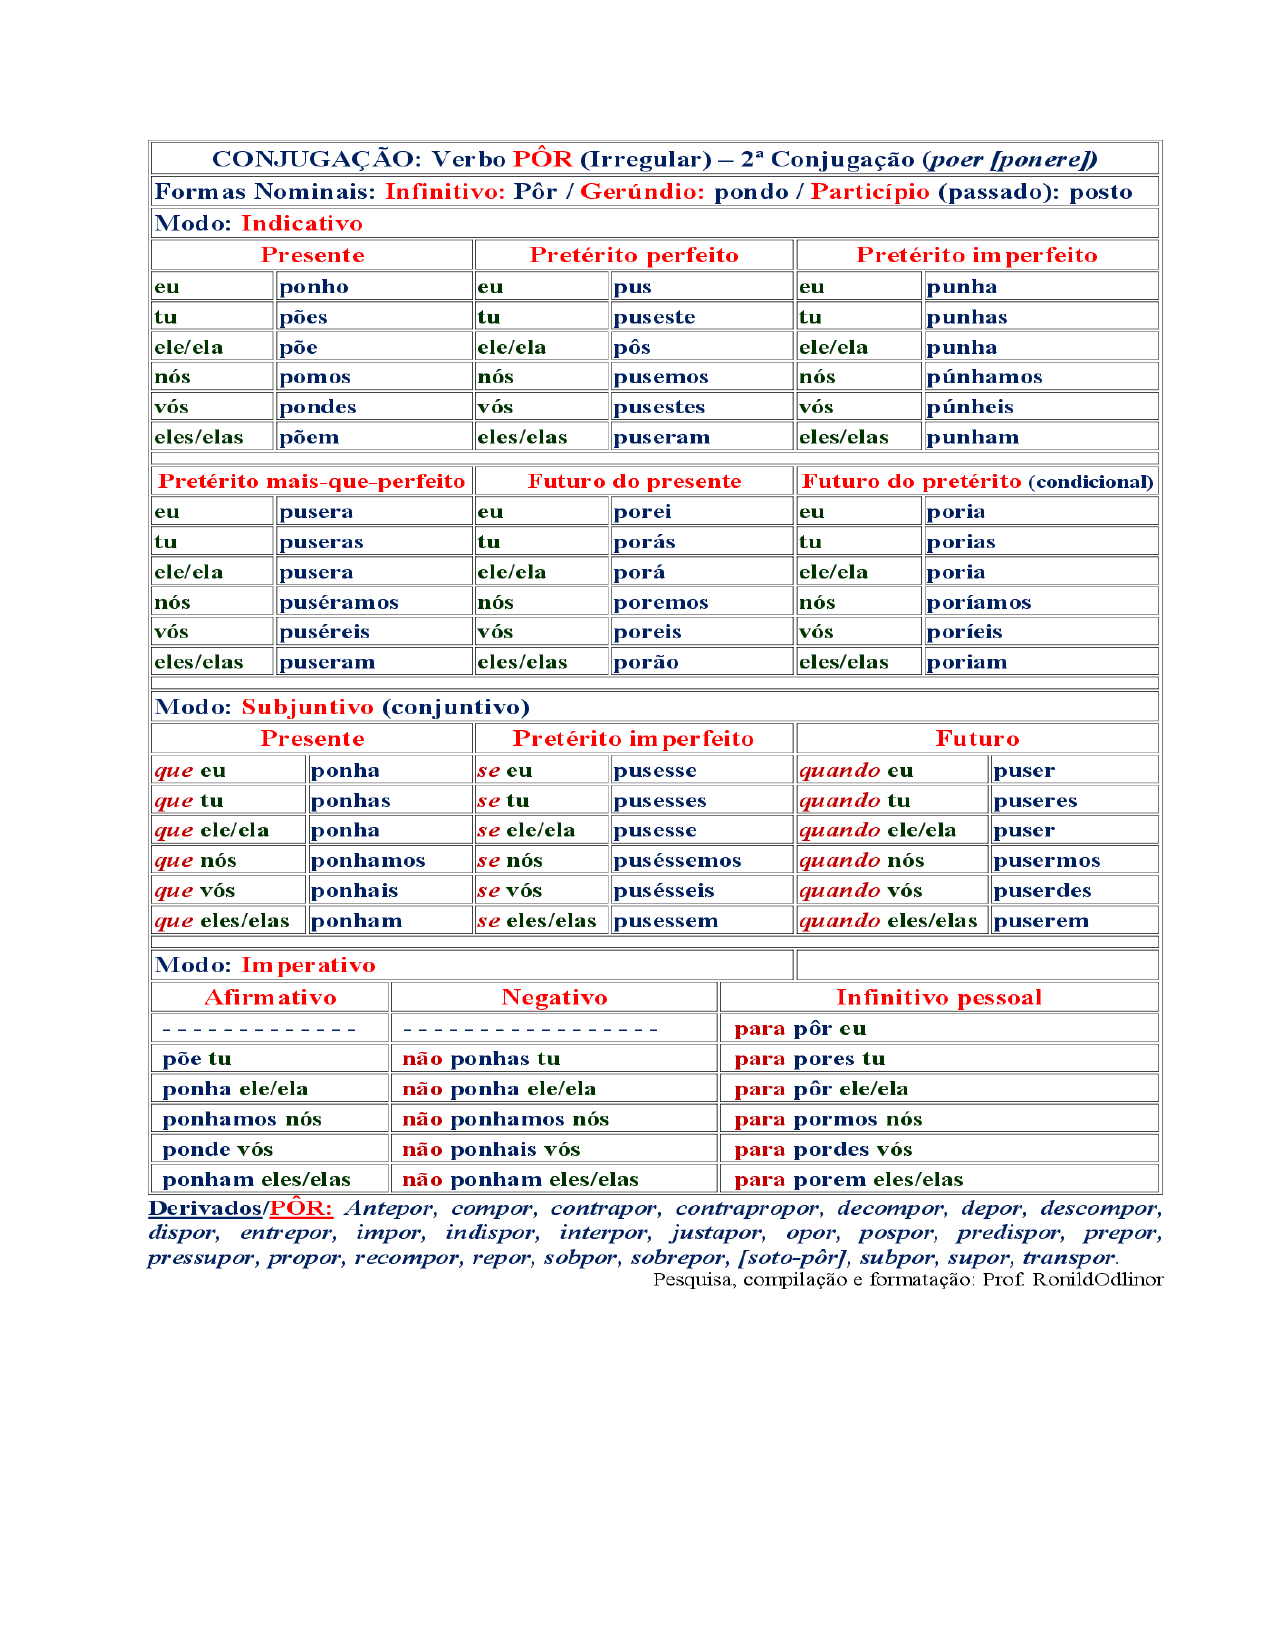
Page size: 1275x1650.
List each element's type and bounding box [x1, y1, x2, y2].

picture [134, 132, 1173, 1299]
